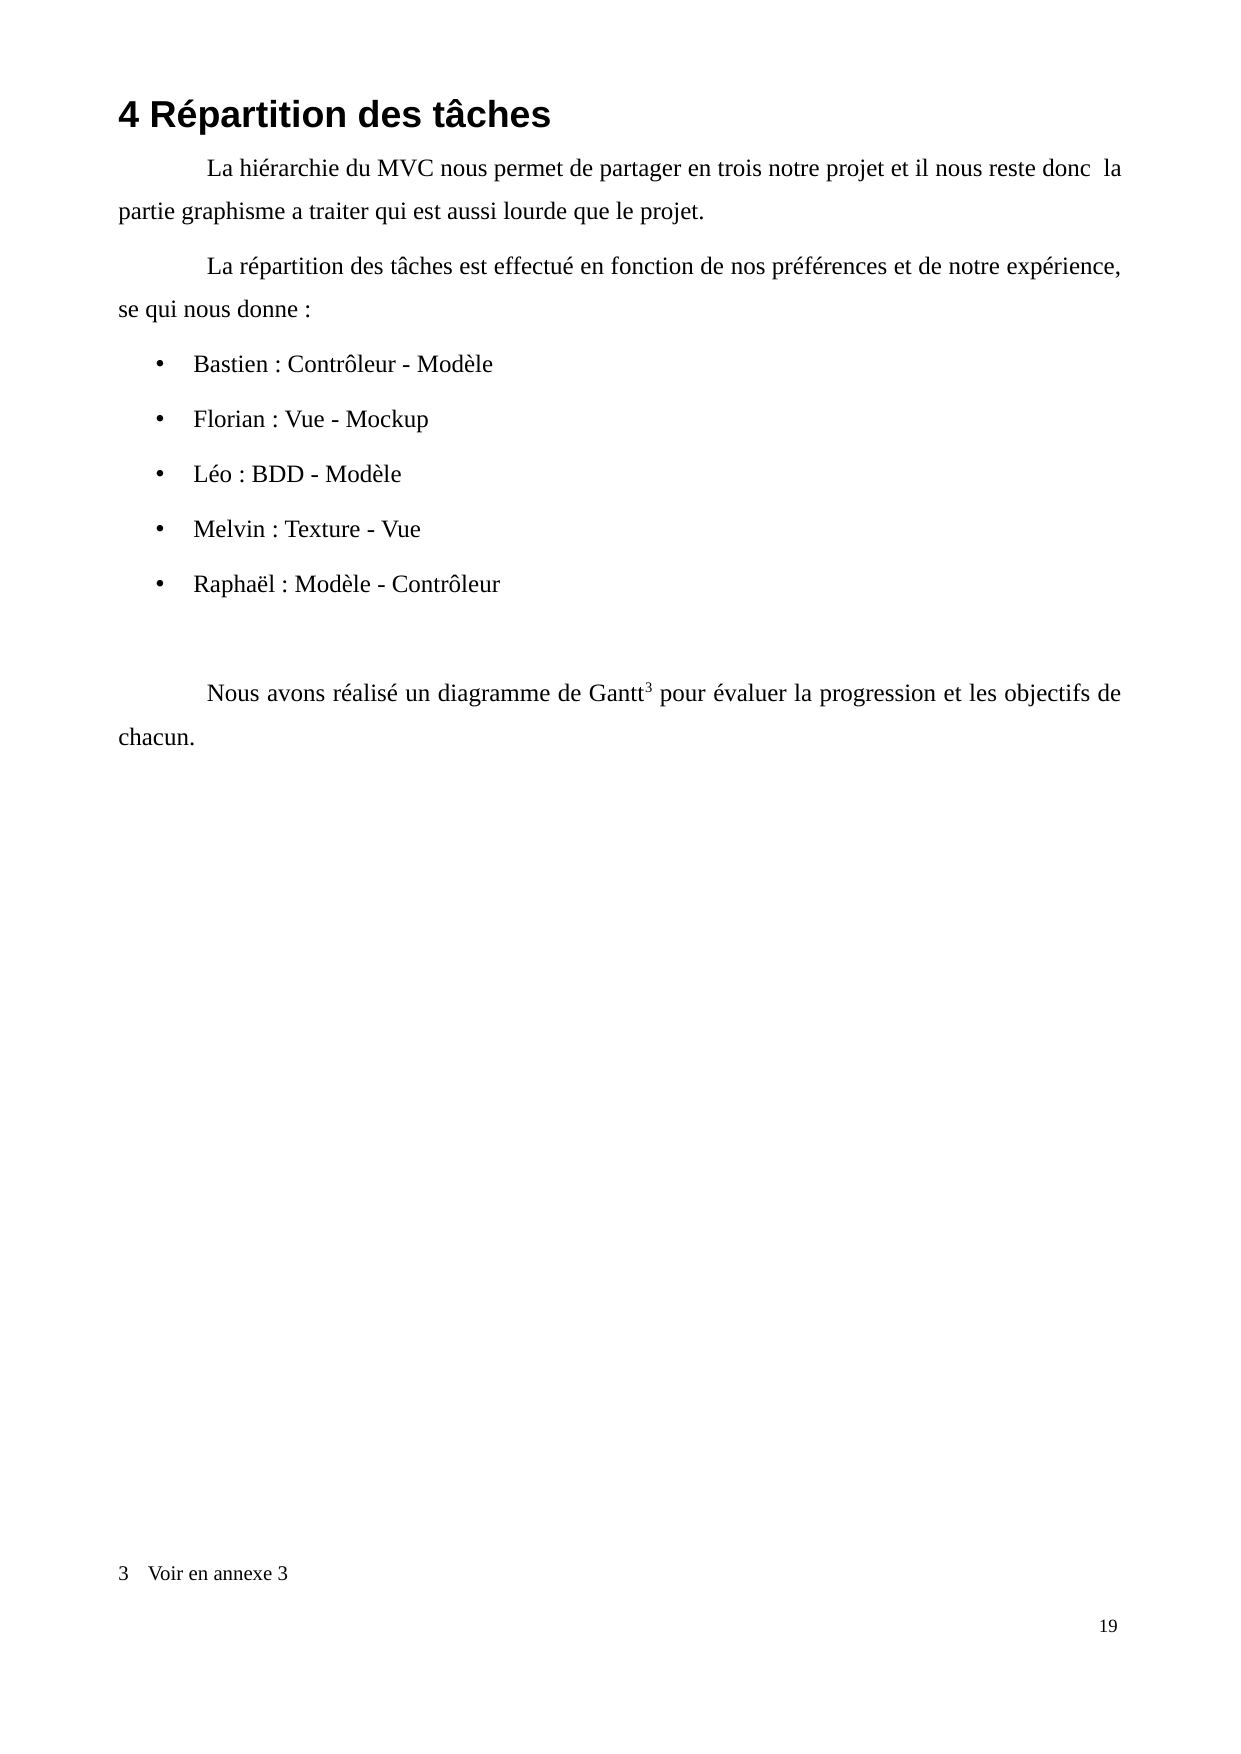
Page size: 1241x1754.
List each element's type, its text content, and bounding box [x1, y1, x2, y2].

list Florian : Vue - Mockup [156, 404, 1122, 433]
list Raphaël : Modèle - Contrôleur [156, 569, 1122, 597]
text La répartition des tâches est effectué en fonction de nos préférences et de notre expérience, se qui nous donne : [118, 251, 1122, 323]
subtitle Répartition des tâches [118, 92, 1122, 135]
list Melvin : Texture - Vue [156, 514, 1122, 542]
list Léo : BDD - Modèle [156, 459, 1122, 488]
text Nous avons réalisé un diagramme de Gantt pour évaluer la progression et les objectifs de chacun. [118, 678, 1122, 750]
text Voir en annexe 3 [118, 1561, 1122, 1585]
list Bastien : Contrôleur - Modèle [156, 349, 1122, 378]
text La hiérarchie du MVC nous permet de partager en trois notre projet et il nous reste donc la partie graphisme a traiter qui est aussi lourde que le projet. [118, 153, 1122, 225]
